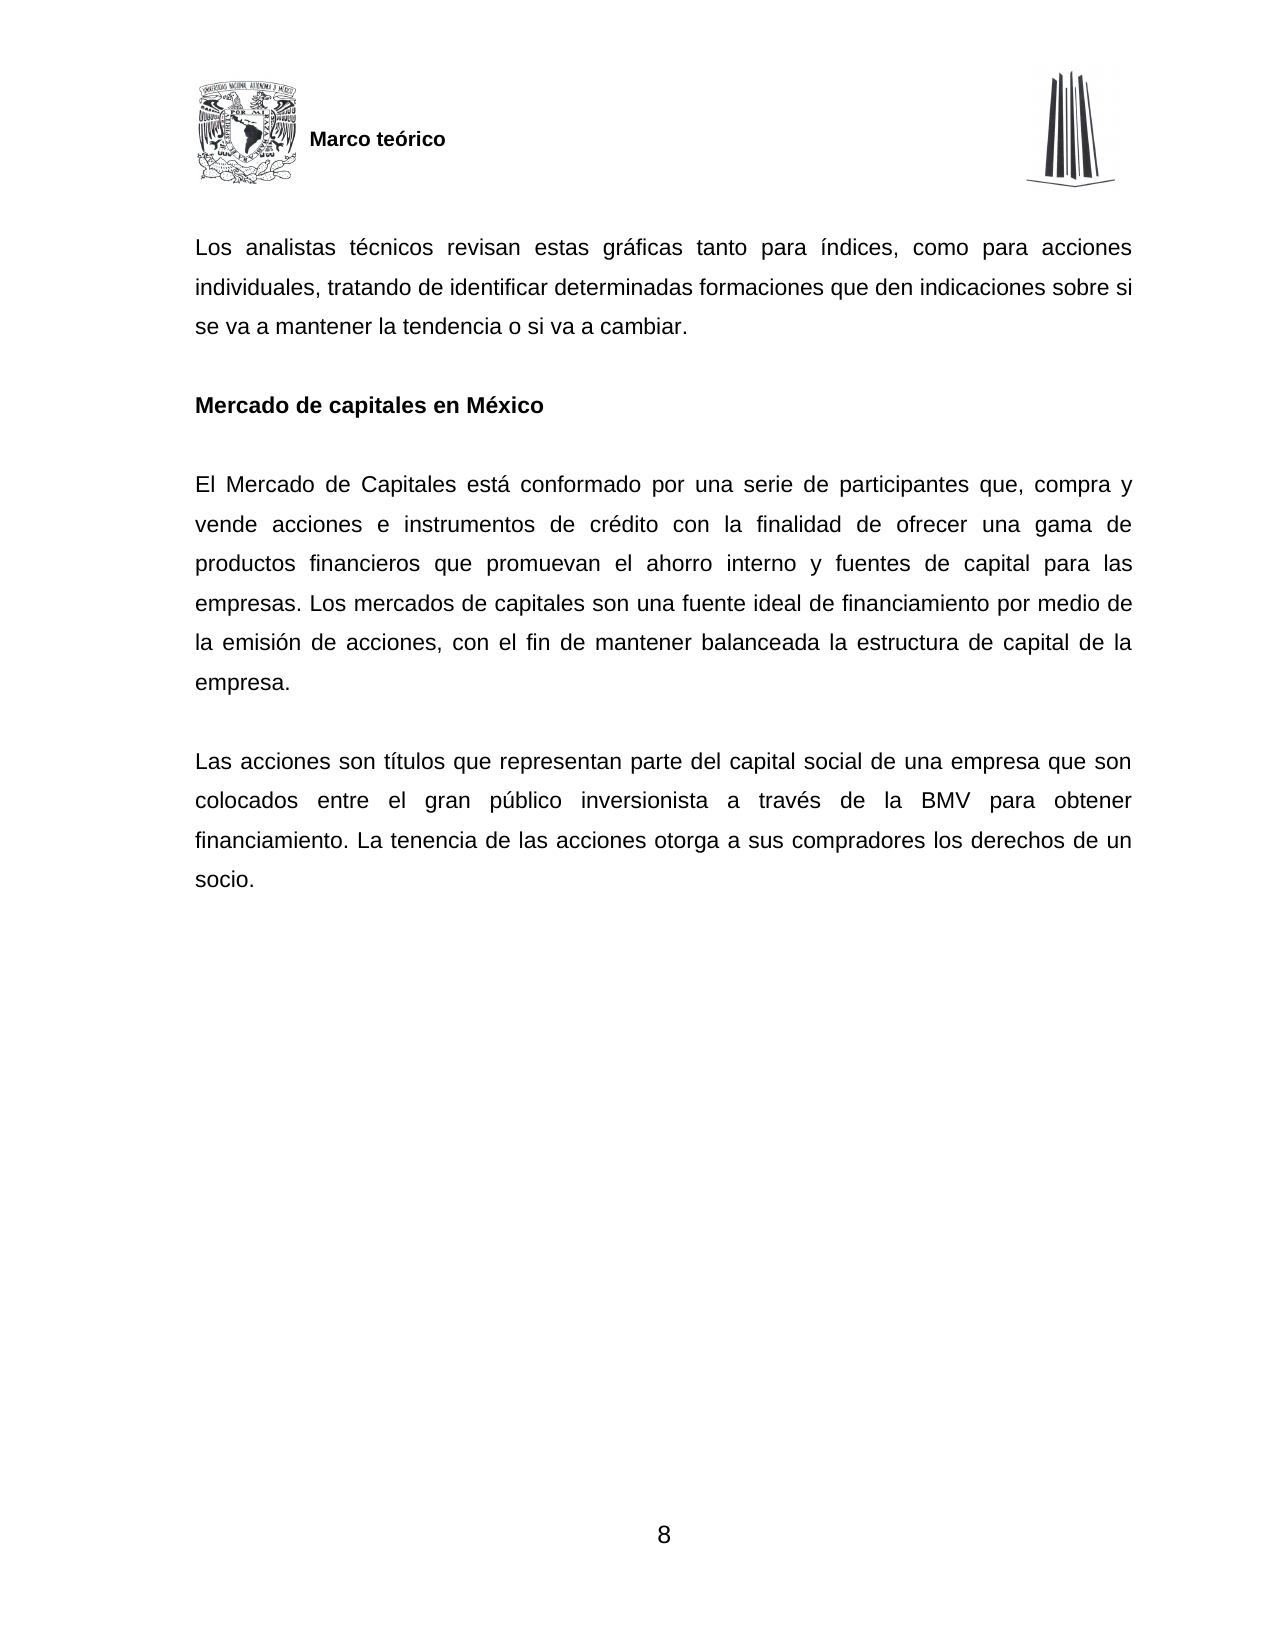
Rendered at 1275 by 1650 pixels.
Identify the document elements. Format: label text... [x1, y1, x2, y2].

text Las acciones son títulos que representan parte del capital social de una empresa que son colocados entre el gran público inversionista a través de la BMV para obtener financiamiento. La tenencia de las acciones otorga a sus compradores los derechos de un socio. [195, 748, 1133, 892]
picture [1020, 65, 1122, 193]
text El Mercado de Capitales está conformado por una serie de participantes que, compra y vende acciones e instrumentos de crédito con la finalidad de ofrecer una gama de productos financieros que promuevan el ahorro interno y fuentes de capital para las empresas. Los mercados de capitales son una fuente ideal de financiamiento por medio de la emisión de acciones, con el fin de mantener balanceada la estructura de capital de la empresa. [195, 471, 1133, 695]
text Los analistas técnicos revisan estas gráficas tanto para índices, como para acciones individuales, tratando de identificar determinadas formaciones que den indicaciones sobre si se va a mantener la tendencia o si va a cambiar. [195, 234, 1133, 340]
text Mercado de capitales en México [195, 392, 1133, 419]
